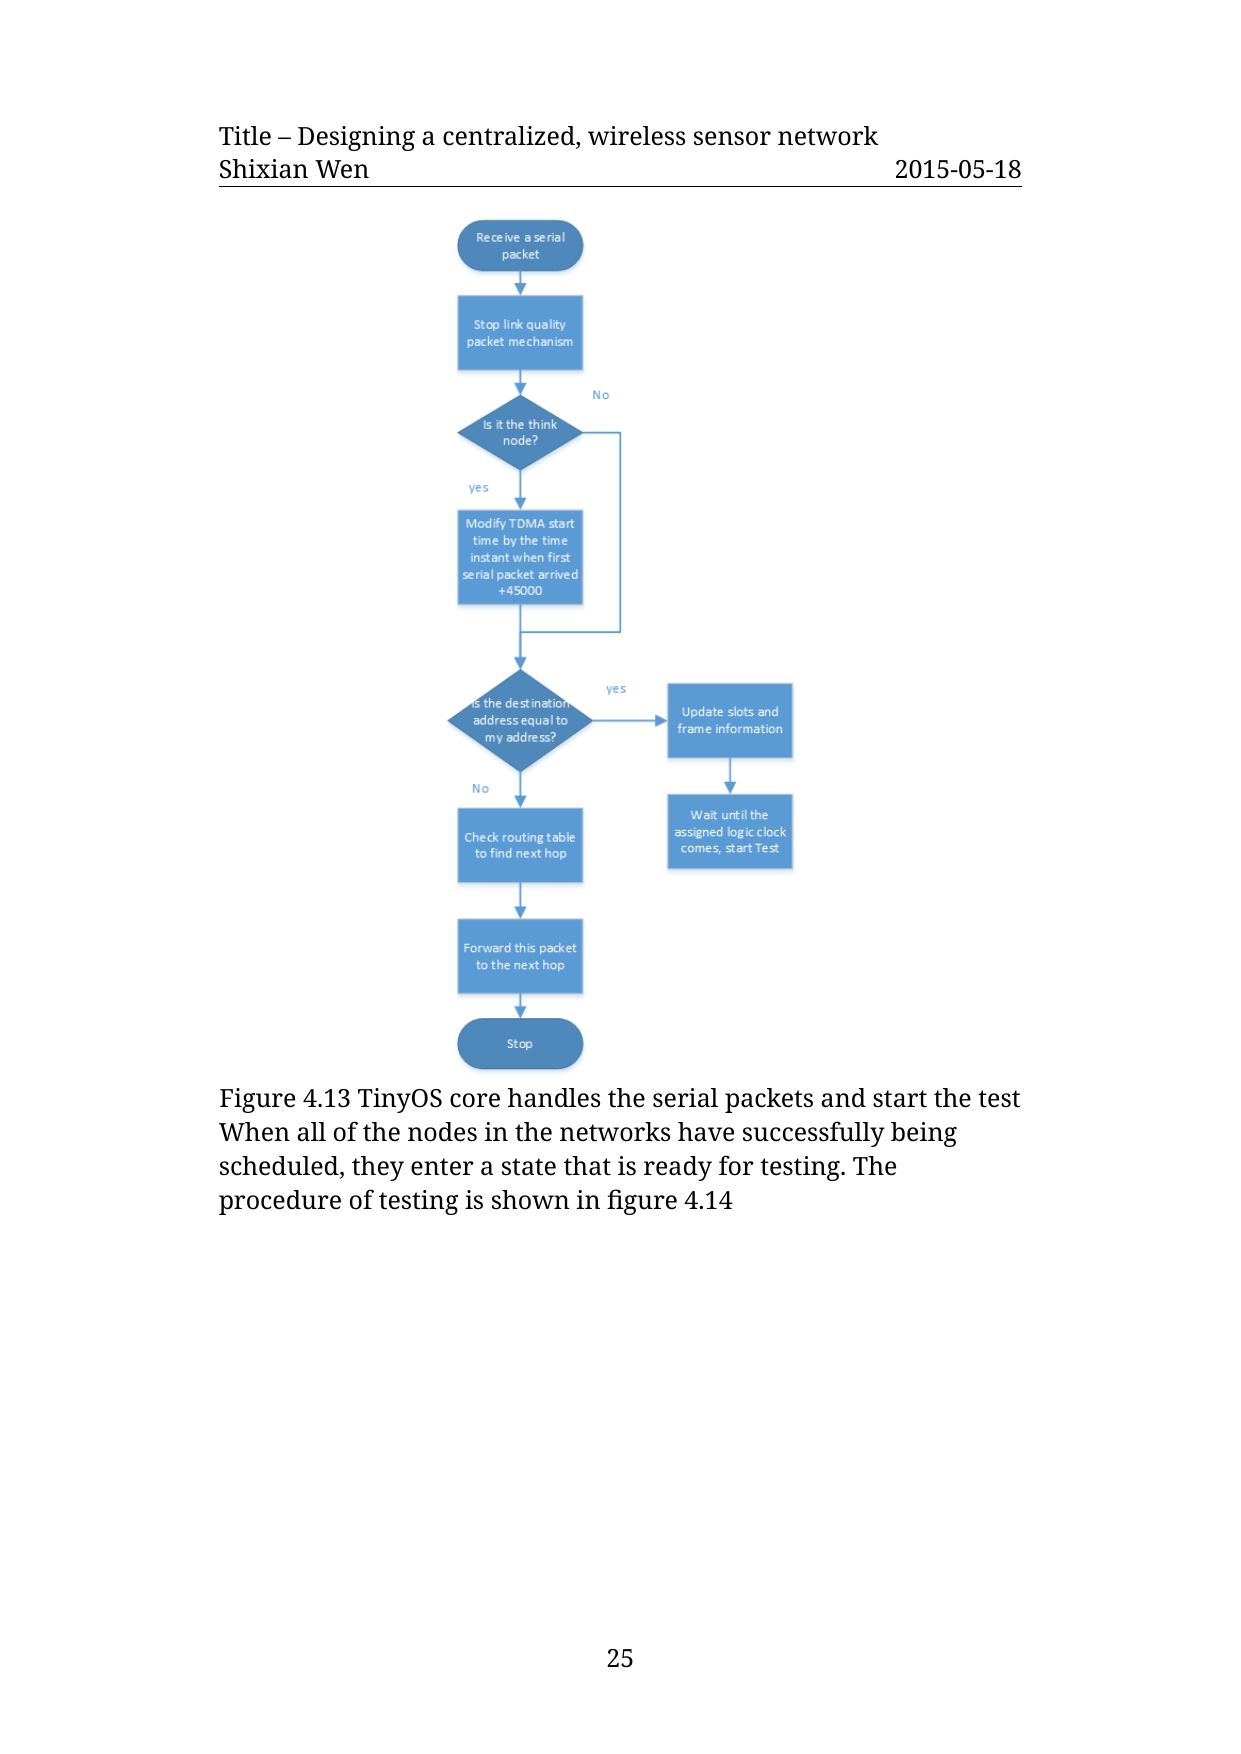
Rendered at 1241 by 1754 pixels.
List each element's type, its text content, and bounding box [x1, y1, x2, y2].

text When all of the nodes in the networks have successfully being scheduled, they enter a state that is ready for testing. The procedure of testing is shown in figure 4.14 [218, 1114, 1022, 1217]
picture [441, 216, 799, 1081]
text Figure 4.13 TinyOS core handles the serial packets and start the test [218, 643, 1022, 1114]
